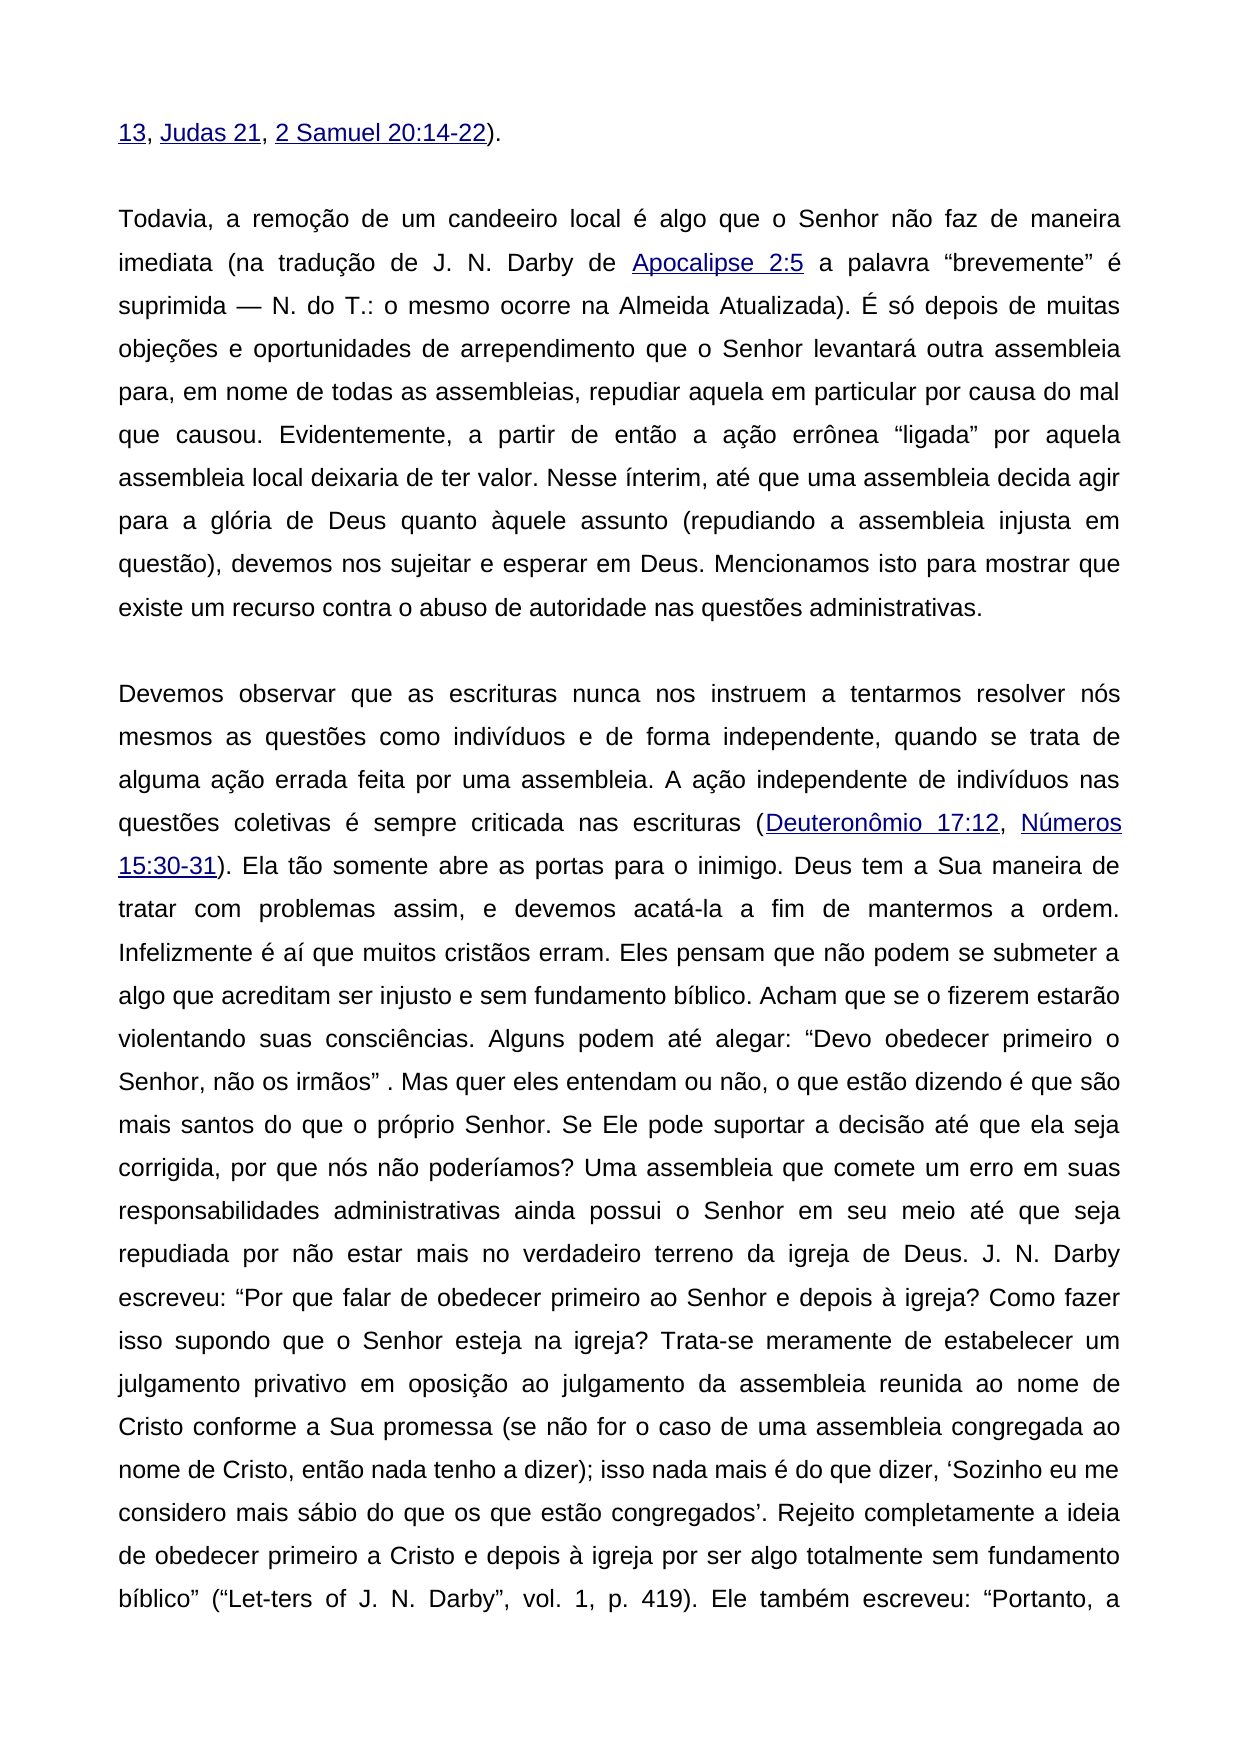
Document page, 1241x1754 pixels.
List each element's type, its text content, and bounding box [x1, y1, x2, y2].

text Todavia, a remoção de um candeeiro local é algo que o Senhor não faz de maneira imediata (na tradução de J. N. Darby de Apocalipse 2:5 a palavra “brevemente” é suprimida — N. do T.: o mesmo ocorre na Almeida Atualizada). É só depois de muitas objeções e oportunidades de arrependimento que o Senhor levantará outra assembleia para, em nome de todas as assembleias, repudiar aquela em particular por causa do mal que causou. Evidentemente, a partir de então a ação errônea “ligada” por aquela assembleia local deixaria de ter valor. Nesse ínterim, até que uma assembleia decida agir para a glória de Deus quanto àquele assunto (repudiando a assembleia injusta em questão), devemos nos sujeitar e esperar em Deus. Mencionamos isto para mostrar que existe um recurso contra o abuso de autoridade nas questões administrativas. [118, 204, 1122, 621]
text 13, Judas 21, 2 Samuel 20:14-22). [118, 118, 1122, 147]
text Devemos observar que as escrituras nunca nos instruem a tentarmos resolver nós mesmos as questões como indivíduos e de forma independente, quando se trata de alguma ação errada feita por uma assembleia. A ação independente de indivíduos nas questões coletivas é sempre criticada nas escrituras (Deuteronômio 17:12, Números 15:30-31). Ela tão somente abre as portas para o inimigo. Deus tem a Sua maneira de tratar com problemas assim, e devemos acatá-la a fim de mantermos a ordem. Infelizmente é aí que muitos cristãos erram. Eles pensam que não podem se submeter a algo que acreditam ser injusto e sem fundamento bíblico. Acham que se o fizerem estarão violentando suas consciências. Alguns podem até alegar: “Devo obedecer primeiro o Senhor, não os irmãos” . Mas quer eles entendam ou não, o que estão dizendo é que são mais santos do que o próprio Senhor. Se Ele pode suportar a decisão até que ela seja corrigida, por que nós não poderíamos? Uma assembleia que comete um erro em suas responsabilidades administrativas ainda possui o Senhor em seu meio até que seja repudiada por não estar mais no verdadeiro terreno da igreja de Deus. J. N. Darby escreveu: “Por que falar de obedecer primeiro ao Senhor e depois à igreja? Como fazer isso supondo que o Senhor esteja na igreja? Trata-se meramente de estabelecer um julgamento privativo em oposição ao julgamento da assembleia reunida ao nome de Cristo conforme a Sua promessa (se não for o caso de uma assembleia congregada ao nome de Cristo, então nada tenho a dizer); isso nada mais é do que dizer, ‘Sozinho eu me considero mais sábio do que os que estão congregados’. Rejeito completamente a ideia de obedecer primeiro a Cristo e depois à igreja por ser algo totalmente sem fundamento bíblico” (“Let-ters of J. N. Darby”, vol. 1, p. 419). Ele também escreveu: “Portanto, a [118, 679, 1122, 1613]
